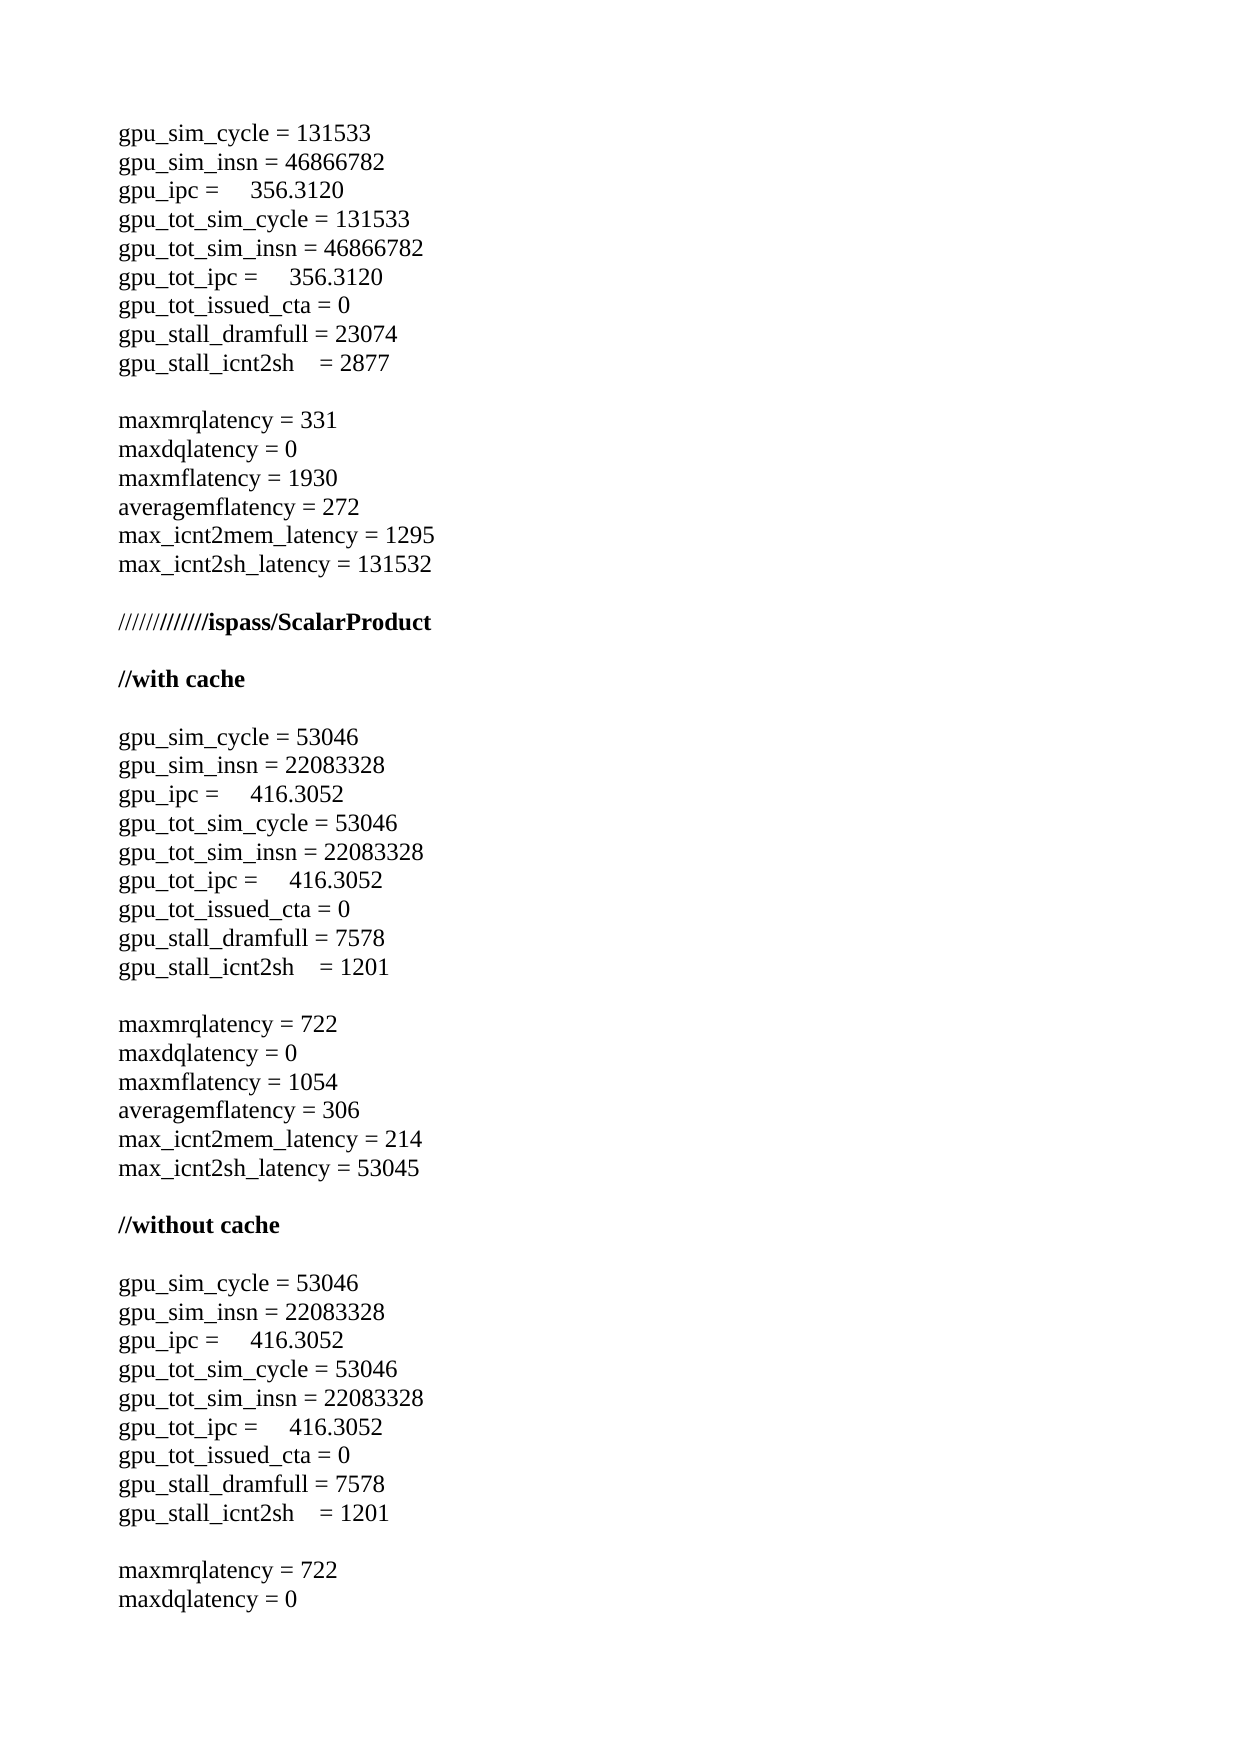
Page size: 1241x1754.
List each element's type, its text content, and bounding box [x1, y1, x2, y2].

text gpu_tot_sim_insn = 46866782 [118, 233, 1122, 262]
text maxmflatency = 1930 [118, 463, 1122, 492]
text max_icnt2sh_latency = 53045 [118, 1153, 1122, 1182]
text gpu_sim_cycle = 53046 [118, 1268, 1122, 1297]
text gpu_tot_sim_cycle = 53046 [118, 808, 1122, 837]
text gpu_sim_cycle = 53046 [118, 722, 1122, 751]
text averagemflatency = 306 [118, 1096, 1122, 1124]
text gpu_stall_icnt2sh = 1201 [118, 952, 1122, 981]
text maxmrqlatency = 331 [118, 406, 1122, 434]
text gpu_tot_ipc = 416.3052 [118, 1412, 1122, 1441]
text gpu_tot_issued_cta = 0 [118, 894, 1122, 923]
text gpu_tot_sim_cycle = 53046 [118, 1354, 1122, 1383]
text gpu_sim_insn = 22083328 [118, 1297, 1122, 1326]
text gpu_tot_ipc = 416.3052 [118, 866, 1122, 894]
text gpu_sim_insn = 22083328 [118, 751, 1122, 779]
text gpu_tot_sim_cycle = 131533 [118, 204, 1122, 233]
text gpu_ipc = 416.3052 [118, 779, 1122, 808]
text maxdqlatency = 0 [118, 1584, 1122, 1613]
text gpu_tot_issued_cta = 0 [118, 291, 1122, 319]
text gpu_stall_icnt2sh = 2877 [118, 348, 1122, 377]
text maxmrqlatency = 722 [118, 1556, 1122, 1584]
text gpu_tot_issued_cta = 0 [118, 1441, 1122, 1469]
text gpu_stall_icnt2sh = 1201 [118, 1498, 1122, 1527]
text max_icnt2mem_latency = 1295 [118, 521, 1122, 549]
text maxmflatency = 1054 [118, 1067, 1122, 1096]
text gpu_stall_dramfull = 7578 [118, 923, 1122, 952]
text //with cache [118, 664, 1122, 693]
text gpu_ipc = 356.3120 [118, 176, 1122, 204]
text averagemflatency = 272 [118, 492, 1122, 521]
text gpu_tot_ipc = 356.3120 [118, 262, 1122, 291]
text gpu_tot_sim_insn = 22083328 [118, 1383, 1122, 1412]
text gpu_tot_sim_insn = 22083328 [118, 837, 1122, 866]
text gpu_ipc = 416.3052 [118, 1326, 1122, 1354]
text maxdqlatency = 0 [118, 1038, 1122, 1067]
text gpu_sim_cycle = 131533 [118, 118, 1122, 147]
text max_icnt2sh_latency = 131532 [118, 549, 1122, 578]
text gpu_stall_dramfull = 7578 [118, 1469, 1122, 1498]
text gpu_stall_dramfull = 23074 [118, 319, 1122, 348]
text //without cache [118, 1211, 1122, 1239]
text /////////////ispass/ScalarProduct [118, 607, 1122, 636]
text maxmrqlatency = 722 [118, 1009, 1122, 1038]
text gpu_sim_insn = 46866782 [118, 147, 1122, 176]
text max_icnt2mem_latency = 214 [118, 1124, 1122, 1153]
text maxdqlatency = 0 [118, 434, 1122, 463]
